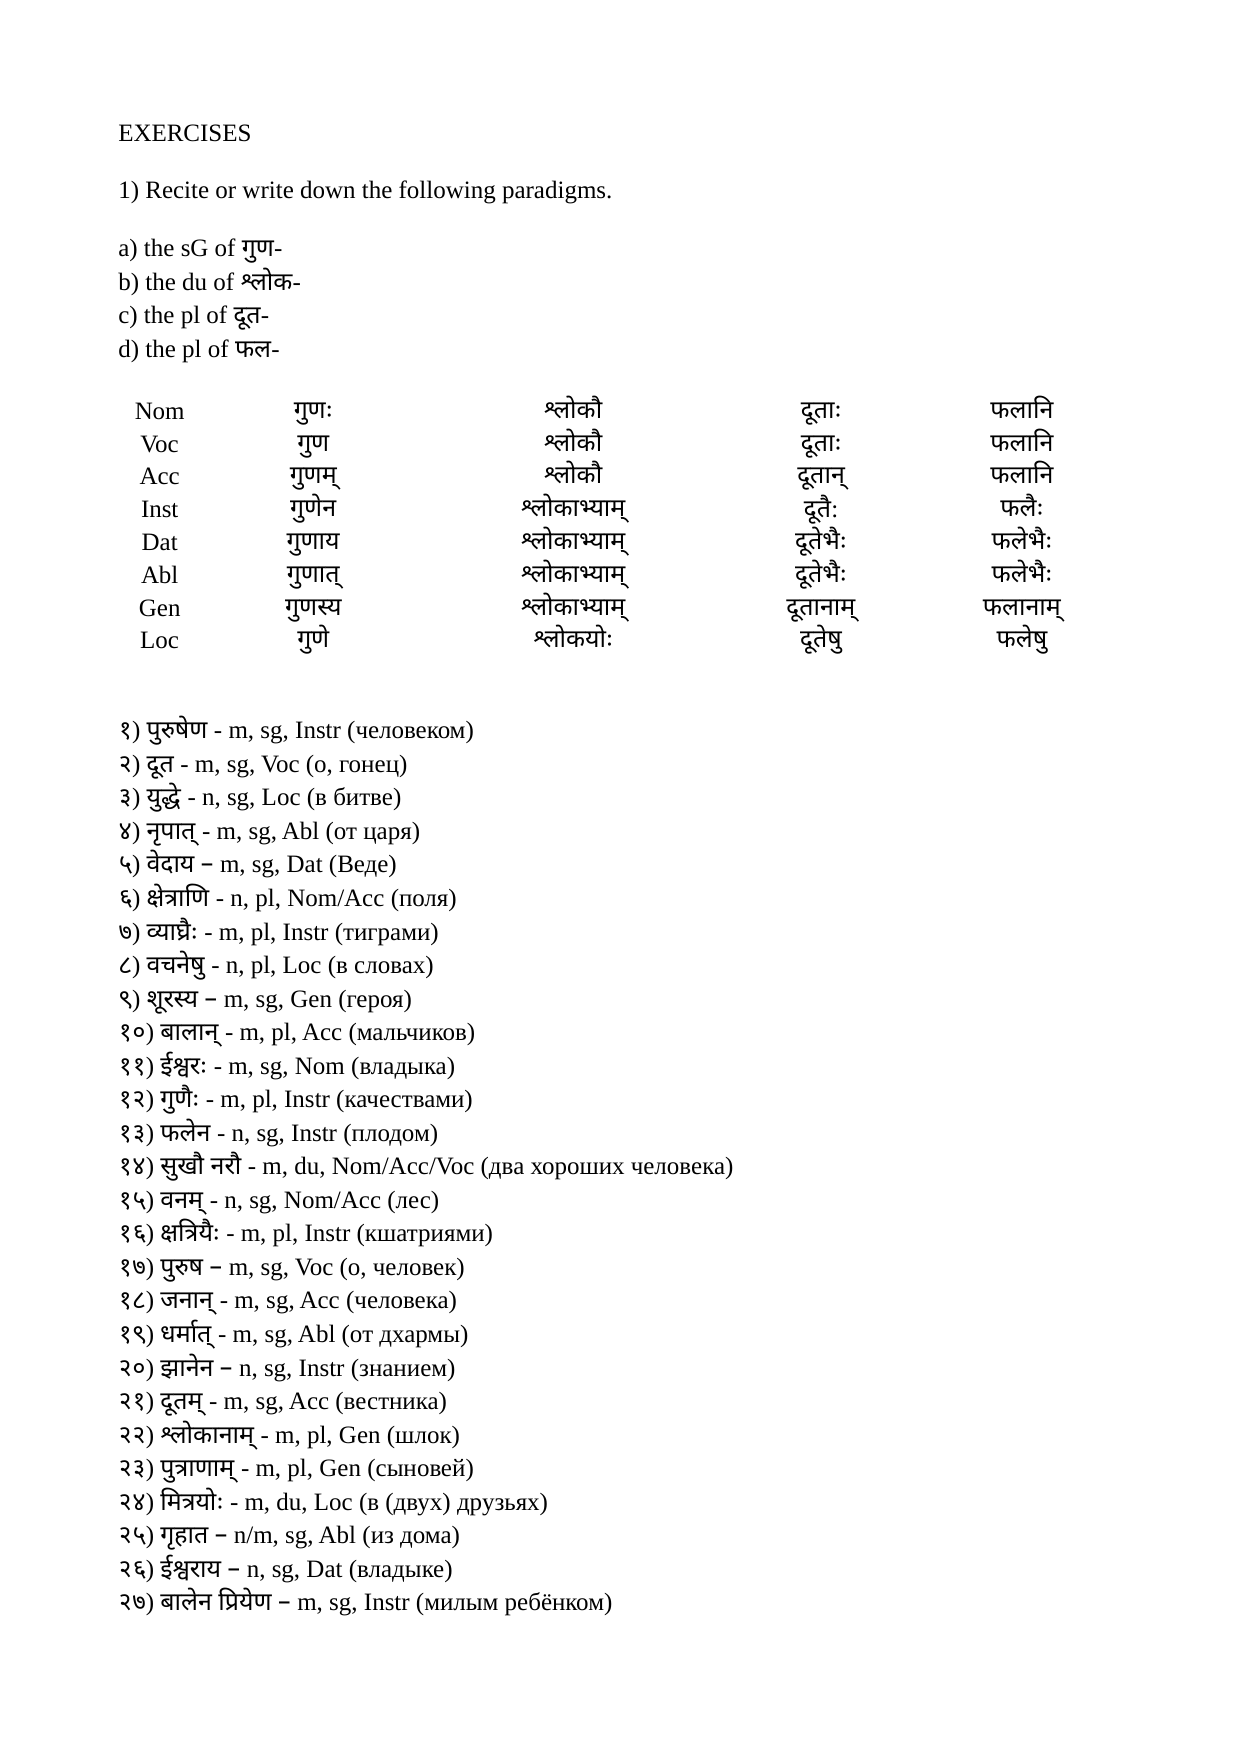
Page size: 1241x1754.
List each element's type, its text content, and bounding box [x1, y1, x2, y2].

table_cell श्लोकाभ्याम् [425, 593, 720, 625]
table_header Nom [118, 396, 201, 429]
text ११) ईश्वरः - m, sg, Nom (владыка) [118, 1051, 1122, 1084]
text १०) बालान् - m, pl, Acc (мальчиков) [118, 1017, 1122, 1051]
text २०) झानेन – n, sg, Instr (знанием) [118, 1353, 1122, 1386]
table_cell फलानि [921, 461, 1122, 494]
text २३) पुत्राणाम् - m, pl, Gen (сыновей) [118, 1453, 1122, 1487]
table_cell फलेभैः [921, 528, 1122, 560]
text १४) सुखौ नरौ - m, du, Nom/Acc/Voc (два хороших человека) [118, 1151, 1122, 1185]
table_cell श्लोकाभ्याम् [425, 494, 720, 527]
table_header श्लोकौ [425, 396, 720, 429]
table_cell दूताः [720, 429, 921, 461]
text १९) धर्मात् - m, sg, Abl (от дхармы) [118, 1319, 1122, 1353]
table_cell दूतेभैः [720, 560, 921, 593]
text १६) क्षत्रियैः - m, pl, Instr (кшатриями) [118, 1218, 1122, 1252]
text २४) मित्रयोः - m, du, Loc (в (двух) друзьях) [118, 1487, 1122, 1520]
text १८) जनान् - m, sg, Acc (человека) [118, 1286, 1122, 1319]
table_cell गुणम् [201, 461, 425, 494]
text २) दूत - m, sg, Voc (о, гонец) [118, 749, 1122, 782]
table_cell श्लोकाभ्याम् [425, 528, 720, 560]
text १२) गुणैः - m, pl, Instr (качествами) [118, 1084, 1122, 1118]
text १३) फलेन - n, sg, Instr (плодом) [118, 1118, 1122, 1151]
text ३) युद्धे - n, sg, Loc (в битве) [118, 782, 1122, 816]
table_cell Dat [118, 528, 201, 560]
table_cell दूतेभैः [720, 528, 921, 560]
table_cell फलेषु [921, 625, 1122, 658]
table_cell Gen [118, 593, 201, 625]
text c) the pl of दूत- [118, 300, 1122, 334]
table_cell श्लोकाभ्याम् [425, 560, 720, 593]
table_cell दूतै: [720, 494, 921, 527]
table_cell गुणेन [201, 494, 425, 527]
table_cell गुणस्य [201, 593, 425, 625]
table_header फलानि [921, 396, 1122, 429]
table_cell फलानाम् [921, 593, 1122, 625]
table_cell गुणे [201, 625, 425, 658]
text ९) शूरस्य – m, sg, Gen (героя) [118, 984, 1122, 1017]
text a) the sG of गुण- [118, 233, 1122, 267]
text b) the du of श्लोक- [118, 267, 1122, 300]
text २७) बालेन प्रियेण – m, sg, Instr (милым ребёнком) [118, 1587, 1122, 1621]
text EXERCISES [118, 118, 1122, 147]
table_cell दूतेषु [720, 625, 921, 658]
table_cell फलैः [921, 494, 1122, 527]
text १५) वनम् - n, sg, Nom/Acc (лес) [118, 1185, 1122, 1218]
text ७) व्याघ्रैः - m, pl, Instr (тиграми) [118, 917, 1122, 950]
text ४) नृपात् - m, sg, Abl (от царя) [118, 816, 1122, 849]
table_cell गुणात् [201, 560, 425, 593]
table_cell गुण [201, 429, 425, 461]
text २१) दूतम् - m, sg, Acc (вестника) [118, 1386, 1122, 1420]
text १७) पुरुष – m, sg, Voc (о, человек) [118, 1252, 1122, 1286]
text २६) ईश्वराय – n, sg, Dat (владыке) [118, 1554, 1122, 1587]
table_cell गुणाय [201, 528, 425, 560]
table_cell फलेभैः [921, 560, 1122, 593]
table_cell Abl [118, 560, 201, 593]
table_header गुणः [201, 396, 425, 429]
table_cell दूतानाम् [720, 593, 921, 625]
table_cell Loc [118, 625, 201, 658]
text २२) श्लोकानाम् - m, pl, Gen (шлок) [118, 1420, 1122, 1453]
text ८) वचनेषु - n, pl, Loc (в словах) [118, 950, 1122, 984]
table_cell फलानि [921, 429, 1122, 461]
table_cell श्लोकयोः [425, 625, 720, 658]
table_cell Acc [118, 461, 201, 494]
table_cell Voc [118, 429, 201, 461]
text d) the pl of फल- [118, 334, 1122, 367]
text १) पुरुषेण - m, sg, Instr (человеком) [118, 715, 1122, 749]
text २५) गृहात – n/m, sg, Abl (из дома) [118, 1520, 1122, 1554]
table_header दूताः [720, 396, 921, 429]
text ६) क्षेत्राणि - n, pl, Nom/Acc (поля) [118, 883, 1122, 917]
table_cell दूतान् [720, 461, 921, 494]
table_cell श्लोकौ [425, 461, 720, 494]
table_cell Inst [118, 494, 201, 527]
table_cell श्लोकौ [425, 429, 720, 461]
text ५) वेदाय – m, sg, Dat (Веде) [118, 849, 1122, 883]
text 1) Recite or write down the following paradigms. [118, 176, 1122, 204]
